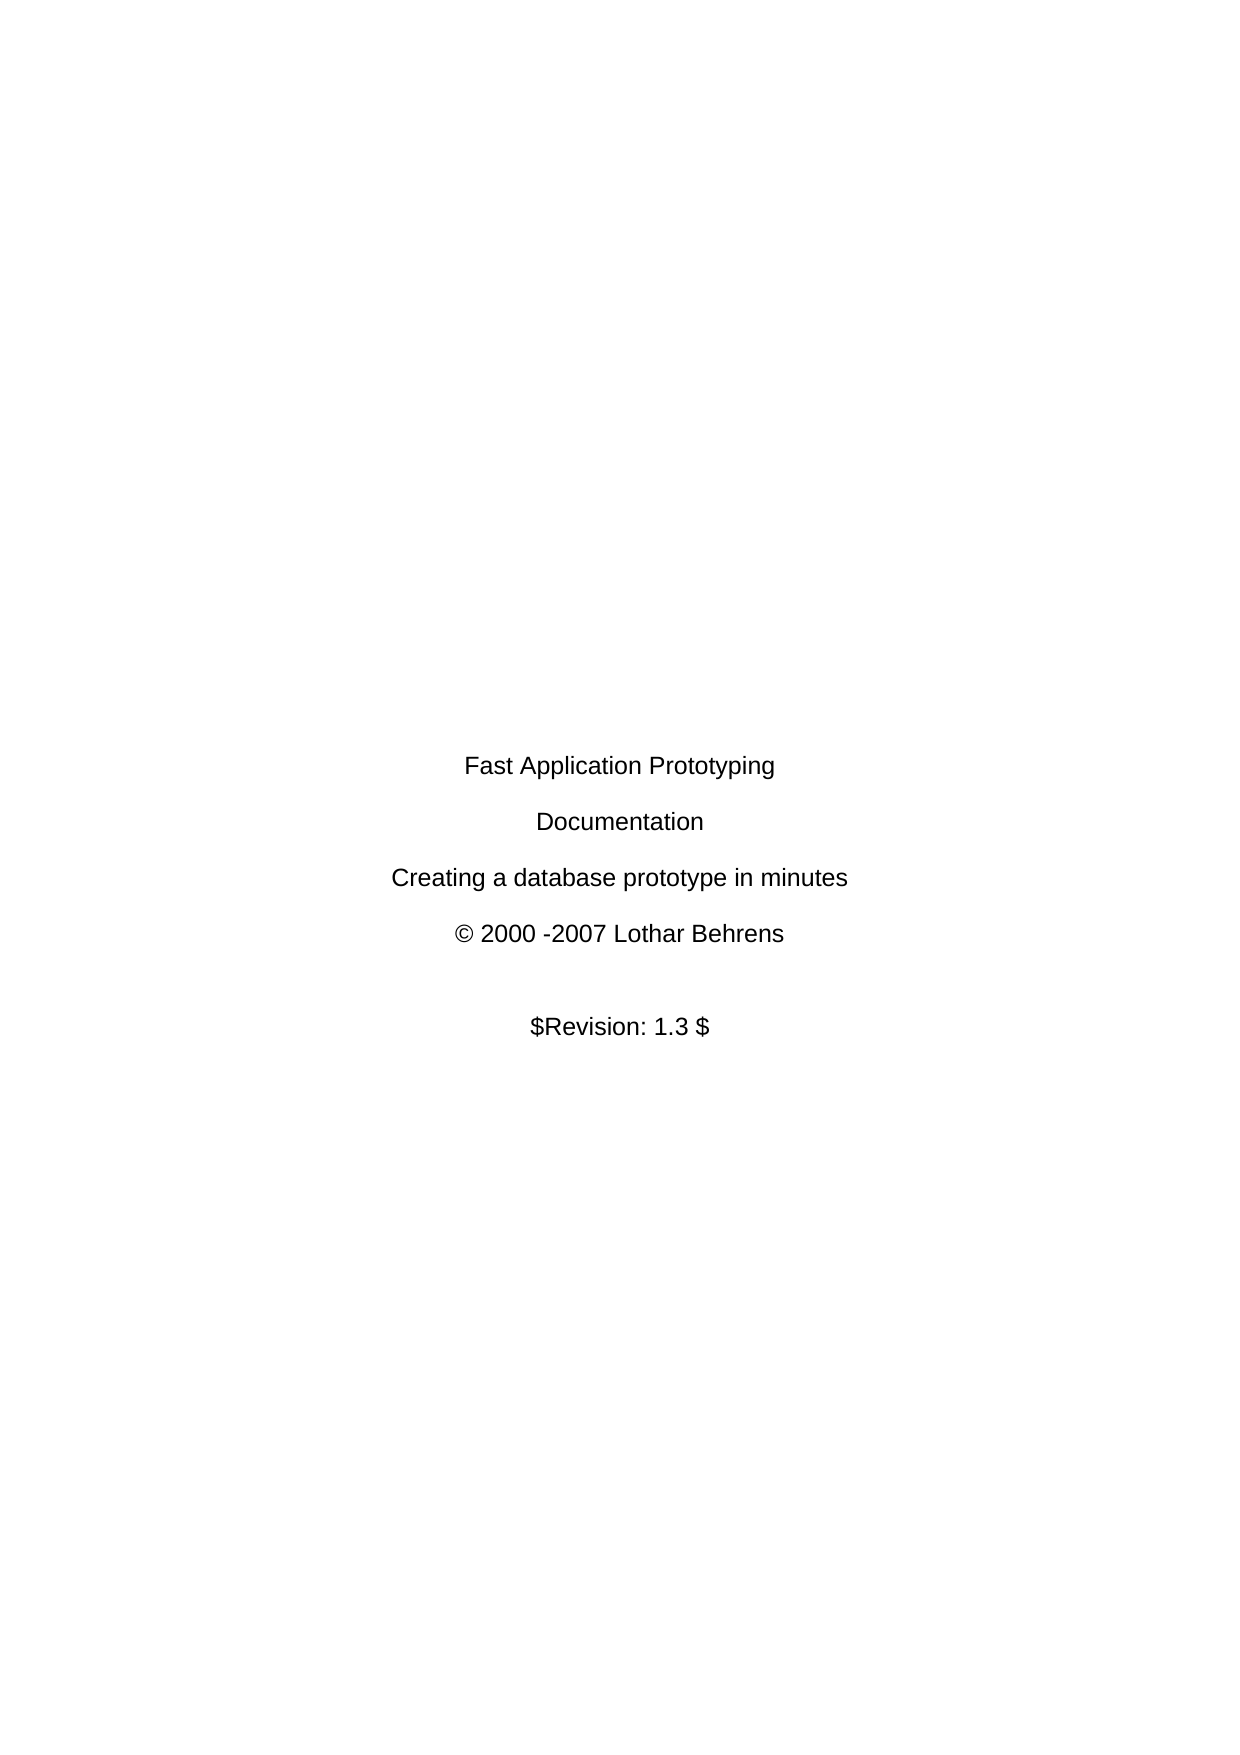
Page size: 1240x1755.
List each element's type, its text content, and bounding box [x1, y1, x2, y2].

text Documentation [189, 808, 1050, 836]
text Fast Application Prototyping [189, 752, 1050, 780]
text Creating a database prototype in minutes [189, 863, 1050, 891]
text $Revision: 1.3 $ [189, 1012, 1050, 1040]
text © 2000 -2007 Lothar Behrens [189, 919, 1050, 947]
